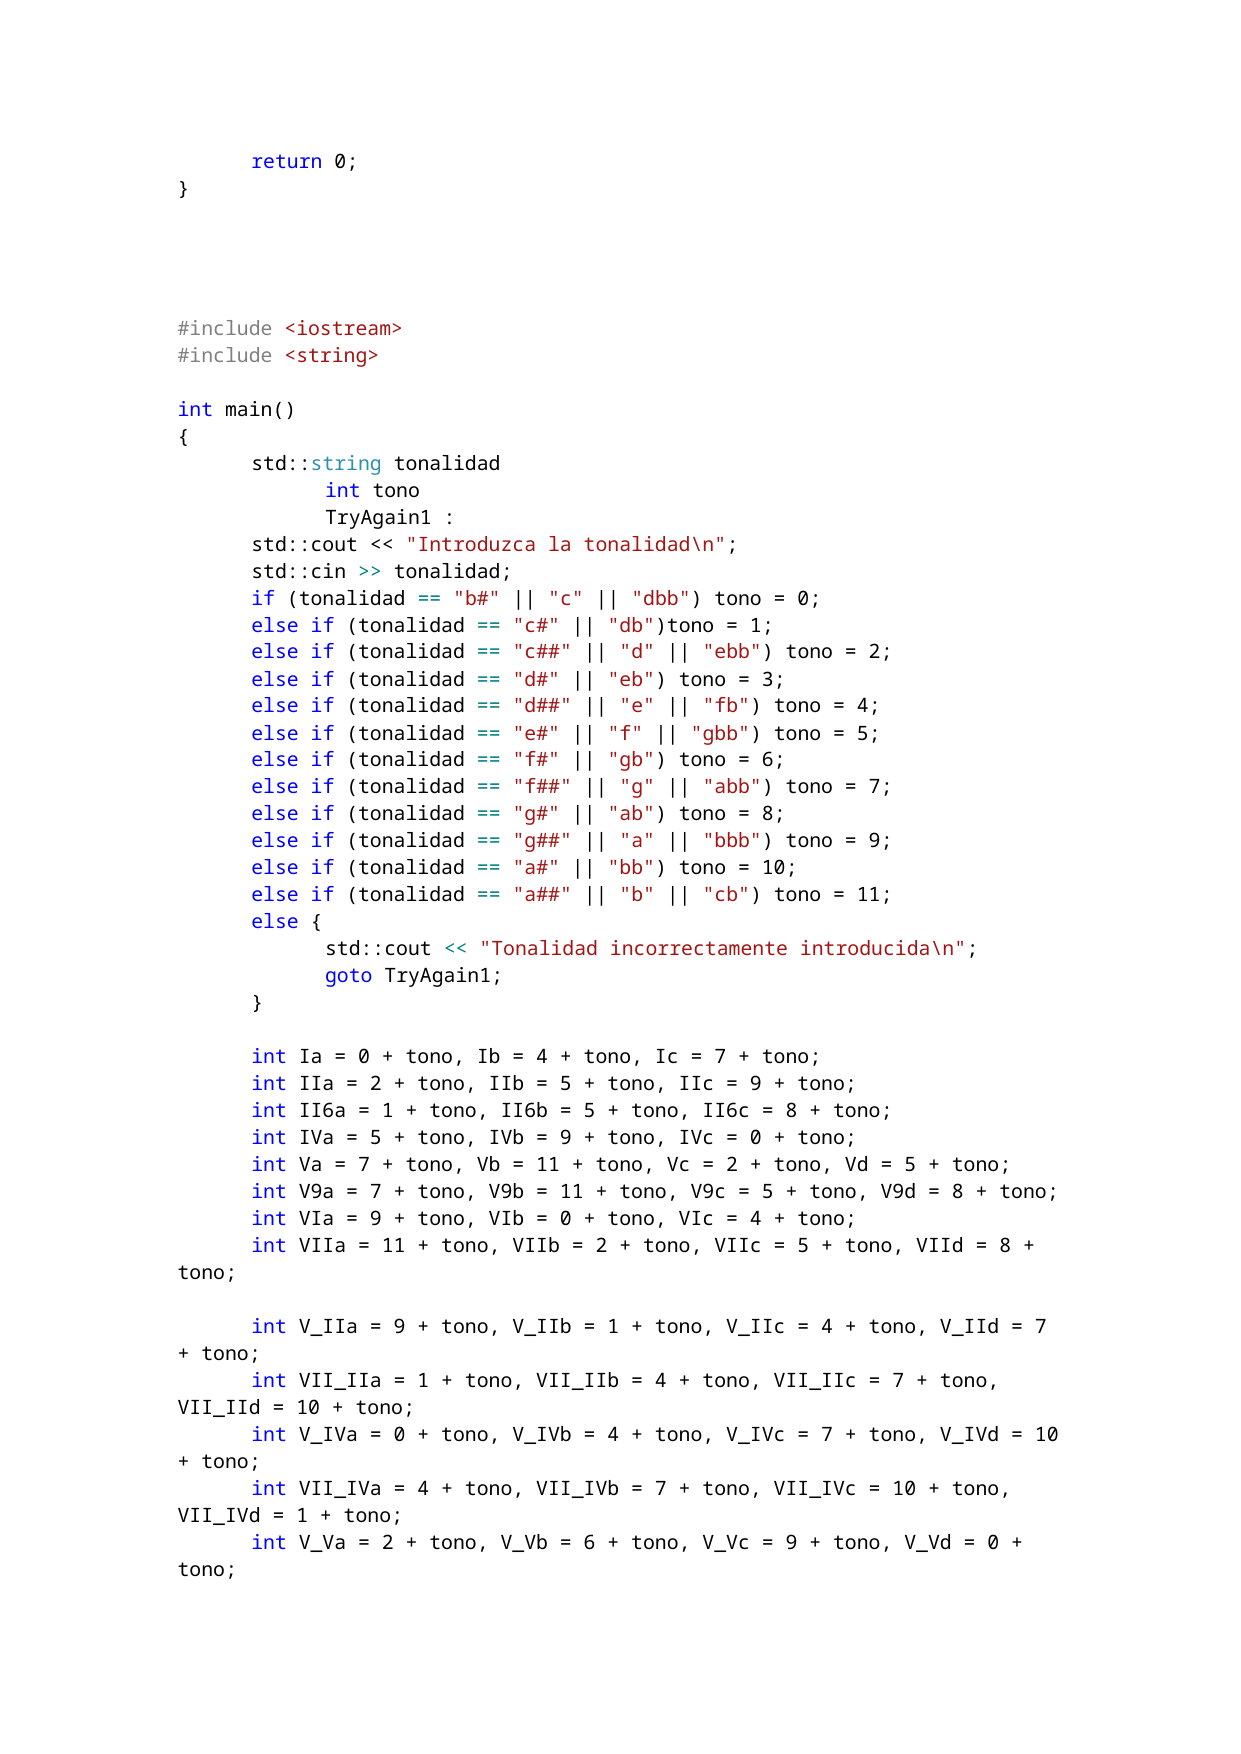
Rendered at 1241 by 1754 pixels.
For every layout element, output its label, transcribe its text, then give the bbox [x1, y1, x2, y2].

text else if (tonalidad == "d##" || "e" || "fb") tono = 4; [177, 692, 1063, 719]
text } [177, 988, 1063, 1016]
text else if (tonalidad == "a#" || "bb") tono = 10; [177, 854, 1063, 881]
text else if (tonalidad == "c#" || "db")tono = 1; [177, 611, 1063, 638]
text TryAgain1 : [177, 503, 1063, 530]
text int tono [177, 476, 1063, 503]
text int VII_IVa = 4 + tono, VII_IVb = 7 + tono, VII_IVc = 10 + tono, VII_IVd = 1 + tono; [177, 1474, 1063, 1528]
text int II6a = 1 + tono, II6b = 5 + tono, II6c = 8 + tono; [177, 1096, 1063, 1123]
text std::cout << "Introduzca la tonalidad\n"; [177, 530, 1063, 557]
text else if (tonalidad == "g#" || "ab") tono = 8; [177, 800, 1063, 827]
text if (tonalidad == "b#" || "c" || "dbb") tono = 0; [177, 584, 1063, 611]
text std::string tonalidad [177, 449, 1063, 476]
text int Ia = 0 + tono, Ib = 4 + tono, Ic = 7 + tono; [177, 1042, 1063, 1069]
text int main() [177, 395, 1063, 422]
text int Va = 7 + tono, Vb = 11 + tono, Vc = 2 + tono, Vd = 5 + tono; [177, 1150, 1063, 1177]
text return 0; [177, 148, 1063, 174]
text int V_IIa = 9 + tono, V_IIb = 1 + tono, V_IIc = 4 + tono, V_IId = 7 + tono; [177, 1312, 1063, 1366]
text std::cin >> tonalidad; [177, 557, 1063, 584]
text int VIa = 9 + tono, VIb = 0 + tono, VIc = 4 + tono; [177, 1204, 1063, 1231]
text { [177, 422, 1063, 449]
text std::cout << "Tonalidad incorrectamente introducida\n"; [177, 934, 1063, 962]
text else if (tonalidad == "f##" || "g" || "abb") tono = 7; [177, 773, 1063, 800]
text int V_Va = 2 + tono, V_Vb = 6 + tono, V_Vc = 9 + tono, V_Vd = 0 + tono; [177, 1528, 1063, 1582]
text else if (tonalidad == "f#" || "gb") tono = 6; [177, 746, 1063, 773]
text else if (tonalidad == "g##" || "a" || "bbb") tono = 9; [177, 827, 1063, 854]
text else if (tonalidad == "e#" || "f" || "gbb") tono = 5; [177, 719, 1063, 746]
text int V_IVa = 0 + tono, V_IVb = 4 + tono, V_IVc = 7 + tono, V_IVd = 10 + tono; [177, 1420, 1063, 1474]
text int VII_IIa = 1 + tono, VII_IIb = 4 + tono, VII_IIc = 7 + tono, VII_IId = 10 + tono; [177, 1366, 1063, 1420]
text else if (tonalidad == "c##" || "d" || "ebb") tono = 2; [177, 638, 1063, 665]
text int IVa = 5 + tono, IVb = 9 + tono, IVc = 0 + tono; [177, 1123, 1063, 1150]
text int IIa = 2 + tono, IIb = 5 + tono, IIc = 9 + tono; [177, 1069, 1063, 1096]
text #include <string> [177, 341, 1063, 368]
text int VIIa = 11 + tono, VIIb = 2 + tono, VIIc = 5 + tono, VIId = 8 + tono; [177, 1231, 1063, 1285]
text } [177, 174, 1063, 202]
text else if (tonalidad == "a##" || "b" || "cb") tono = 11; [177, 881, 1063, 908]
text int V9a = 7 + tono, V9b = 11 + tono, V9c = 5 + tono, V9d = 8 + tono; [177, 1177, 1063, 1204]
text else if (tonalidad == "d#" || "eb") tono = 3; [177, 665, 1063, 692]
text goto TryAgain1; [177, 962, 1063, 988]
text #include <iostream> [177, 314, 1063, 341]
text else { [177, 908, 1063, 934]
